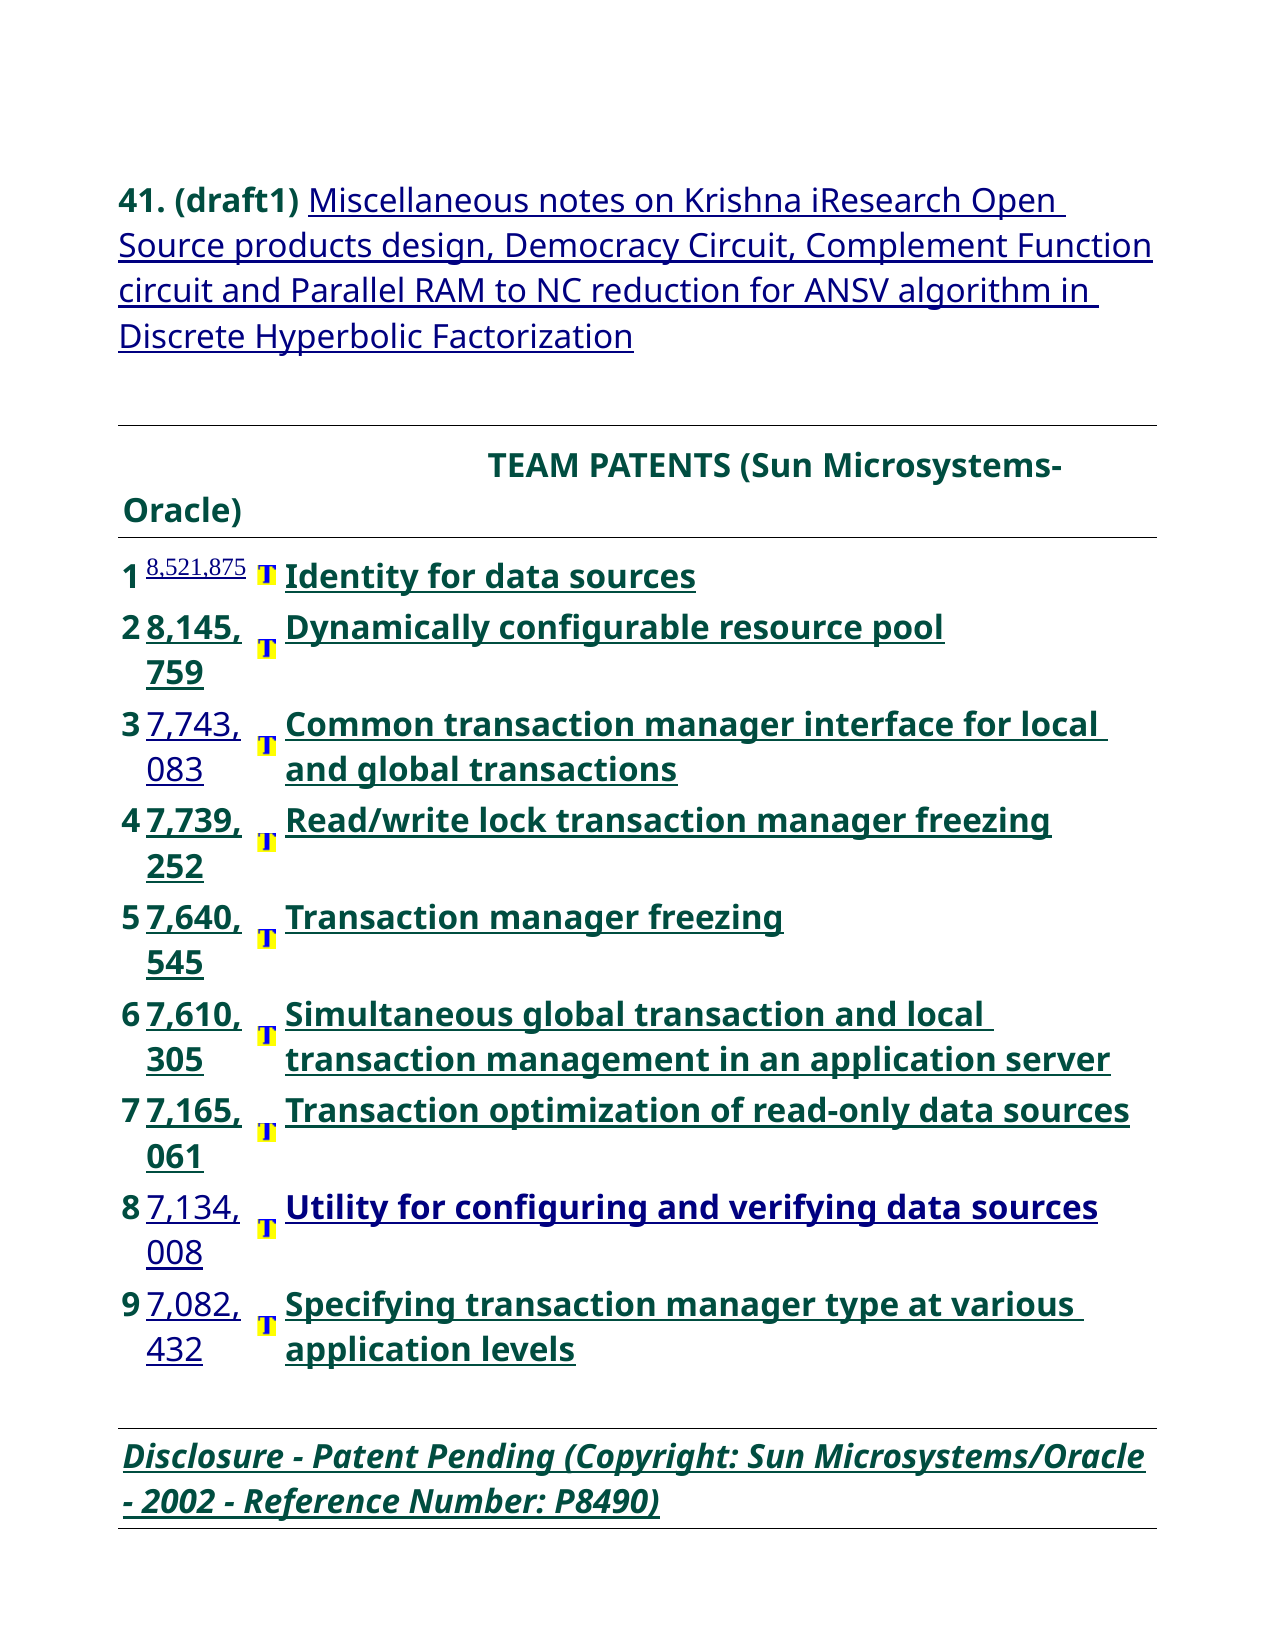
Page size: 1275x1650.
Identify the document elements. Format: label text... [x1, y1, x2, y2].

table_cell 7,134,008 [143, 1181, 254, 1277]
picture [257, 565, 276, 585]
table_cell 9 [118, 1278, 143, 1374]
table_header 1 [118, 550, 143, 601]
table_cell 7,739,252 [143, 794, 254, 891]
table_cell 5 [118, 891, 143, 987]
picture [257, 929, 276, 949]
table_cell 7,743,083 [143, 698, 254, 794]
picture [257, 1219, 276, 1239]
table_cell [254, 891, 282, 987]
table_header Identity for data sources [282, 550, 1157, 601]
table_cell [254, 1181, 282, 1277]
table_cell Read/write lock transaction manager freezing [282, 794, 1157, 891]
picture [257, 1123, 276, 1142]
table_cell [254, 1278, 282, 1374]
table_cell 7,610,305 [143, 988, 254, 1084]
text 41. (draft1) Miscellaneous notes on Krishna iResearch Open Source products design, Democracy Circuit, Complement Function circuit and Parallel RAM to NC reduction for ANSV algorithm in Discrete Hyperbolic Factorization [118, 176, 1157, 358]
table_cell Simultaneous global transaction and local transaction management in an application server [282, 988, 1157, 1084]
table_cell Dynamically configurable resource pool [282, 601, 1157, 697]
table_header [254, 550, 282, 601]
table_cell 8 [118, 1181, 143, 1277]
picture [257, 736, 276, 756]
text TEAM PATENTS (Sun Microsystems-Oracle) [118, 437, 1157, 537]
table_cell Common transaction manager interface for local and global transactions [282, 698, 1157, 794]
table_cell 8,145,759 [143, 601, 254, 697]
table_cell [254, 988, 282, 1084]
table_cell 2 [118, 601, 143, 697]
table_cell [254, 601, 282, 697]
picture [257, 833, 276, 852]
table_cell 7,082,432 [143, 1278, 254, 1374]
table_cell 7,165,061 [143, 1084, 254, 1181]
table_cell [254, 794, 282, 891]
picture [257, 1026, 276, 1046]
text Disclosure - Patent Pending (Copyright: Sun Microsystems/Oracle - 2002 - Reference Number: P8490) [118, 1429, 1157, 1528]
table_cell [254, 698, 282, 794]
table_cell 7,640,545 [143, 891, 254, 987]
picture [257, 1316, 276, 1336]
table_cell Transaction manager freezing [282, 891, 1157, 987]
table_cell 3 [118, 698, 143, 794]
table_cell Utility for configuring and verifying data sources [282, 1181, 1157, 1277]
table_cell Transaction optimization of read-only data sources [282, 1084, 1157, 1181]
table_cell 7 [118, 1084, 143, 1181]
table_header 8,521,875 [143, 550, 254, 601]
table_cell Specifying transaction manager type at various application levels [282, 1278, 1157, 1374]
table_cell 4 [118, 794, 143, 891]
table_cell [254, 1084, 282, 1181]
table_cell 6 [118, 988, 143, 1084]
picture [257, 639, 276, 659]
